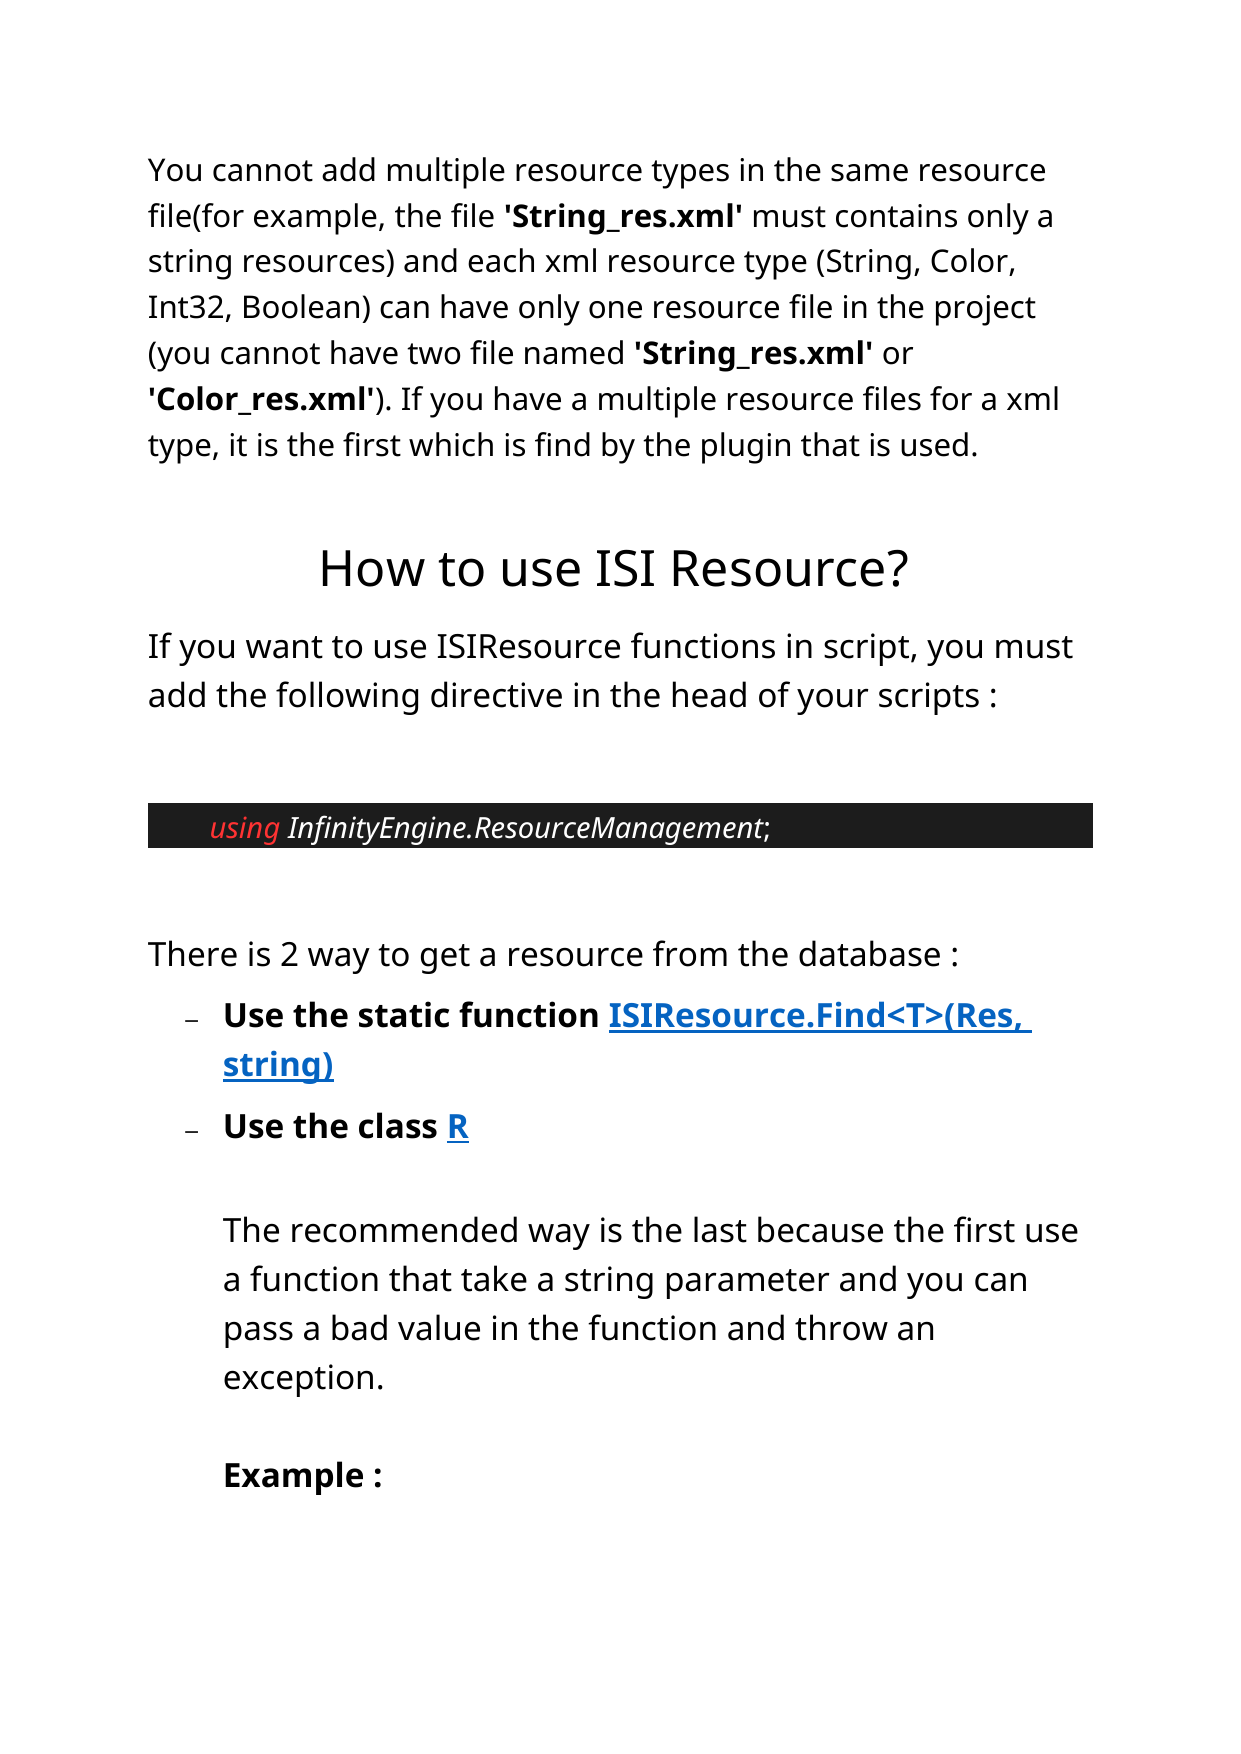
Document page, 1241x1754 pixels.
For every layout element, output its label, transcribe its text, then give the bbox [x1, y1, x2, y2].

text using InfinityEngine.ResourceManagement; [148, 803, 1093, 848]
list The recommended way is the last because the first use a function that take a string parameter and you can pass a bad value in the function and throw an exception. Example : [185, 1207, 1093, 1497]
text How to use ISI Resource? [148, 533, 1093, 601]
text There is 2 way to get a resource from the database : [148, 882, 1093, 976]
text If you want to use ISIResource functions in script, you must add the following directive in the head of your scripts : [148, 623, 1093, 717]
list Use the class R [185, 1102, 1093, 1148]
text You cannot add multiple resource types in the same resource file(for example, the file 'String_res.xml' must contains only a string resources) and each xml resource type (String, Color, Int32, Boolean) can have only one resource file in the project (you cannot have two file named 'String_res.xml' or 'Color_res.xml'). If you have a multiple resource files for a xml type, it is the first which is find by the plugin that is used. [148, 148, 1093, 466]
list Use the static function ISIResource.Find<T>(Res, string) [185, 992, 1093, 1086]
